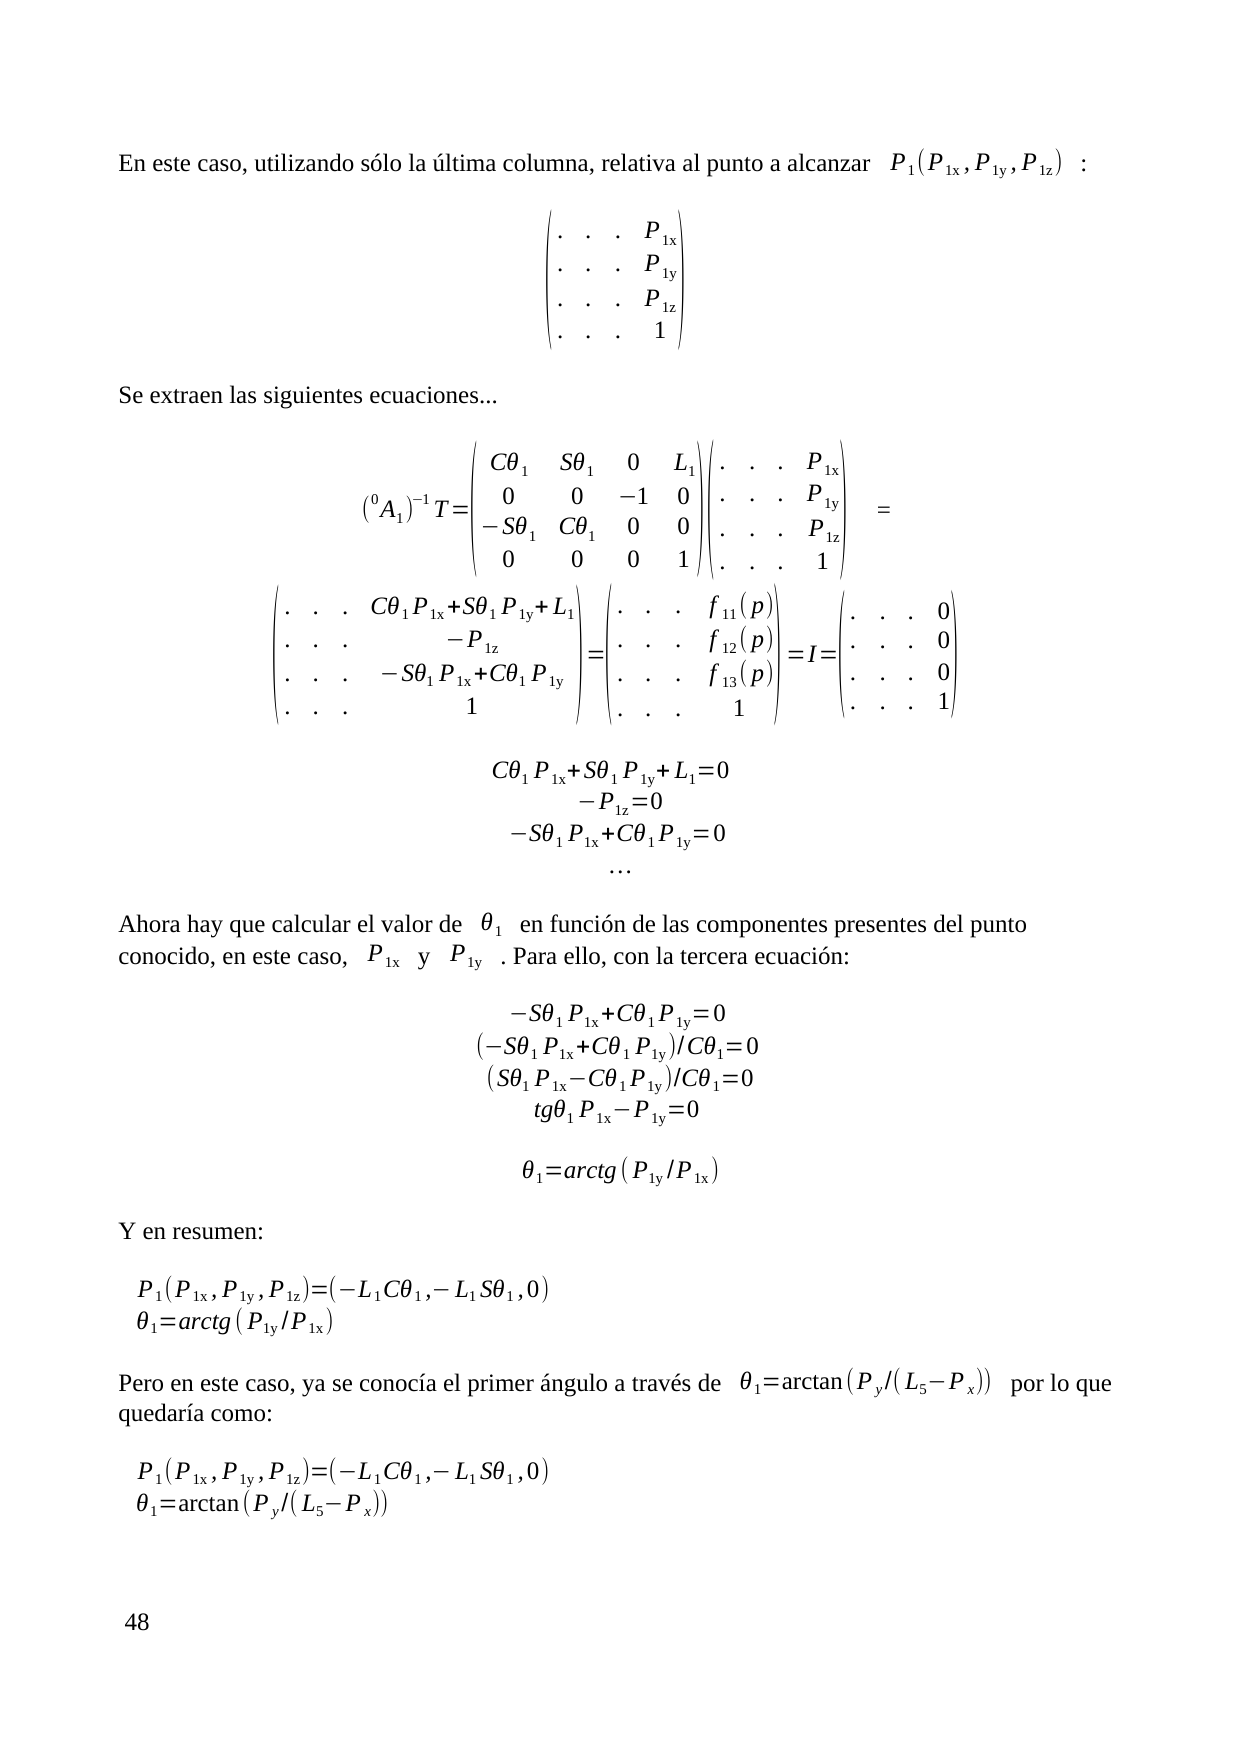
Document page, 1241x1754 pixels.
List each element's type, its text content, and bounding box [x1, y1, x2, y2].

text … [118, 851, 1122, 879]
text Y en resumen: [118, 1216, 1122, 1245]
text Ahora hay que calcular el valor deen función de las componentes presentes del punto conocido, en este caso,y. Para ello, con la tercera ecuación: [118, 908, 1122, 971]
text En este caso, utilizando sólo la última columna, relativa al punto a alcanzar: [118, 147, 1122, 179]
text Pero en este caso, ya se conocía el primer ángulo a través depor lo que quedaría como: [118, 1366, 1122, 1427]
text Se extraen las siguientes ecuaciones... [118, 380, 1122, 409]
text = [118, 438, 1122, 582]
